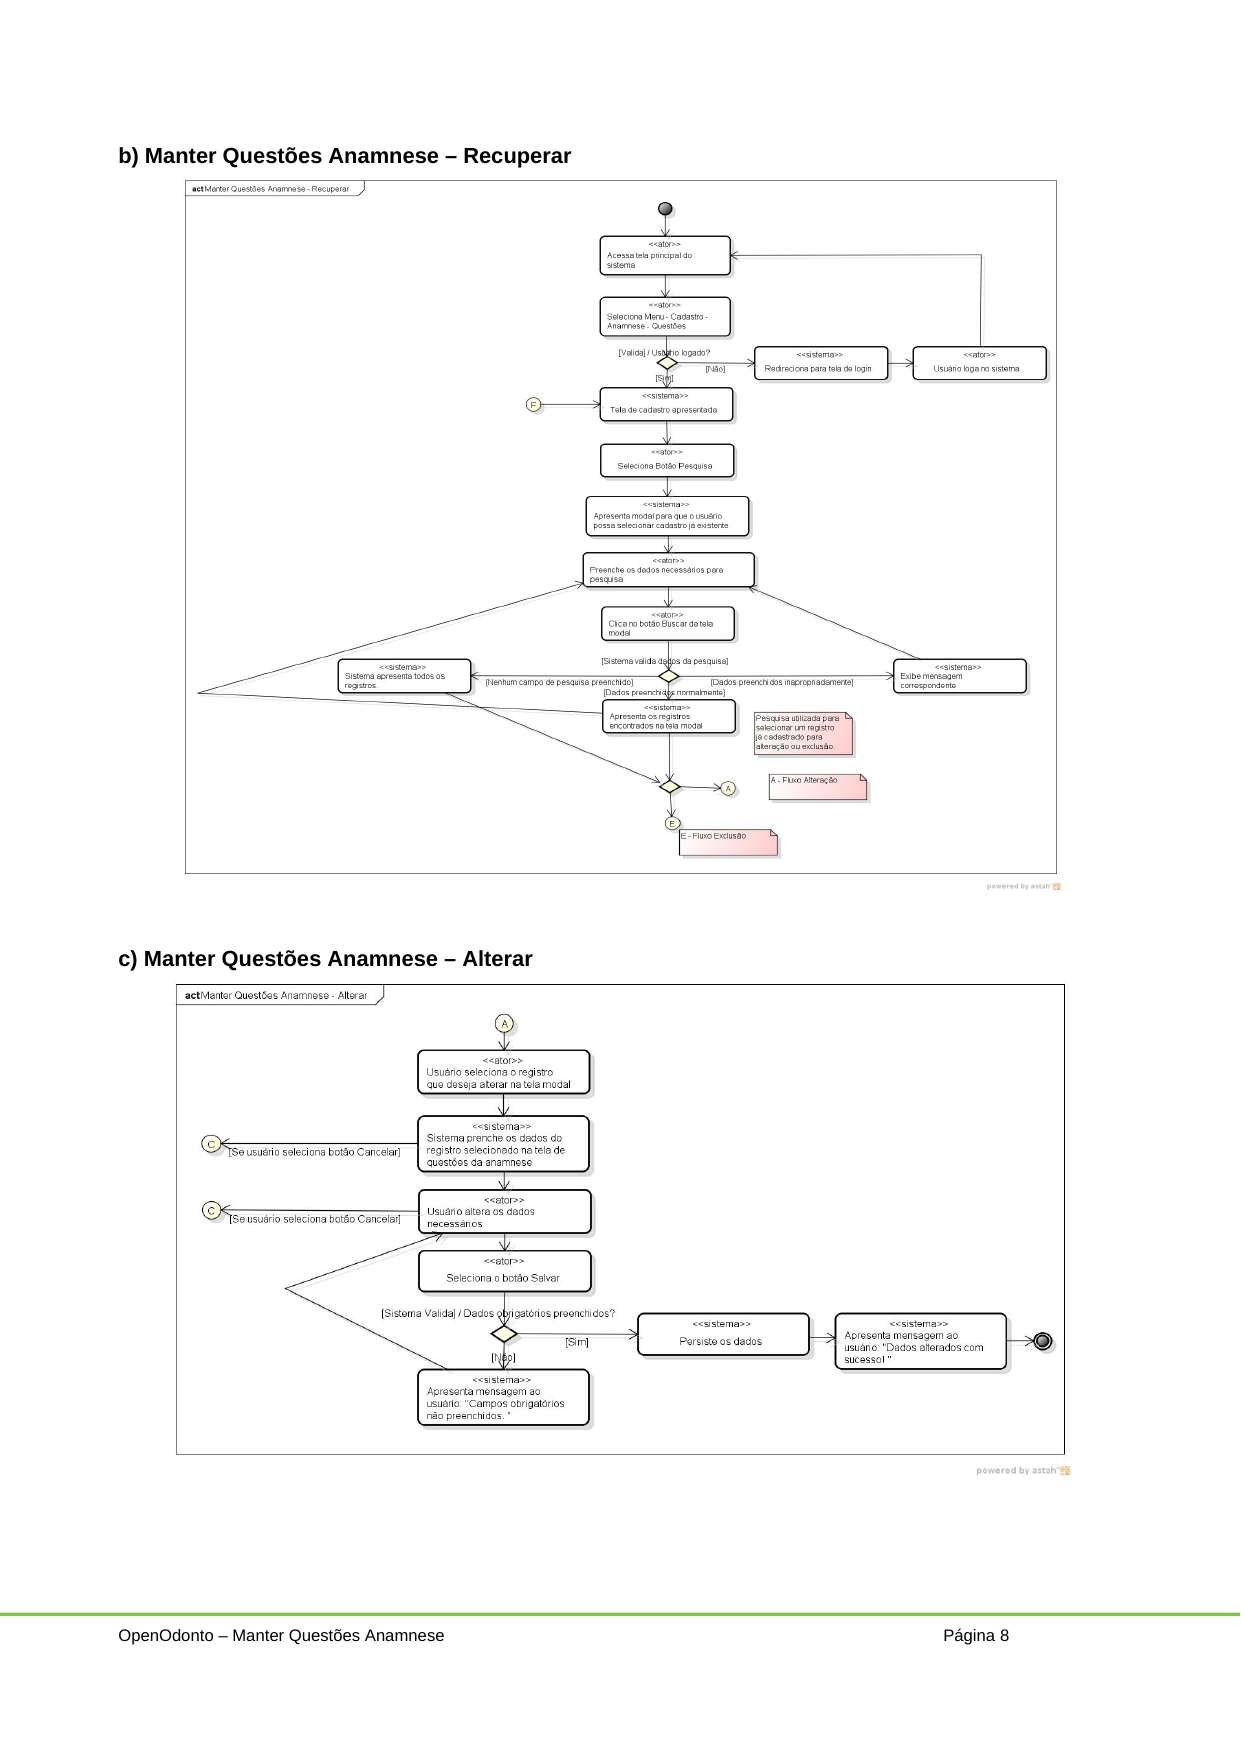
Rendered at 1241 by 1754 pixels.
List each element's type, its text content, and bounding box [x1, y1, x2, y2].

subtitle Manter Questões Anamnese – Alterar [118, 946, 1122, 971]
subtitle Manter Questões Anamnese – Recuperar [118, 143, 1122, 168]
picture [178, 174, 1063, 892]
picture [167, 977, 1073, 1478]
